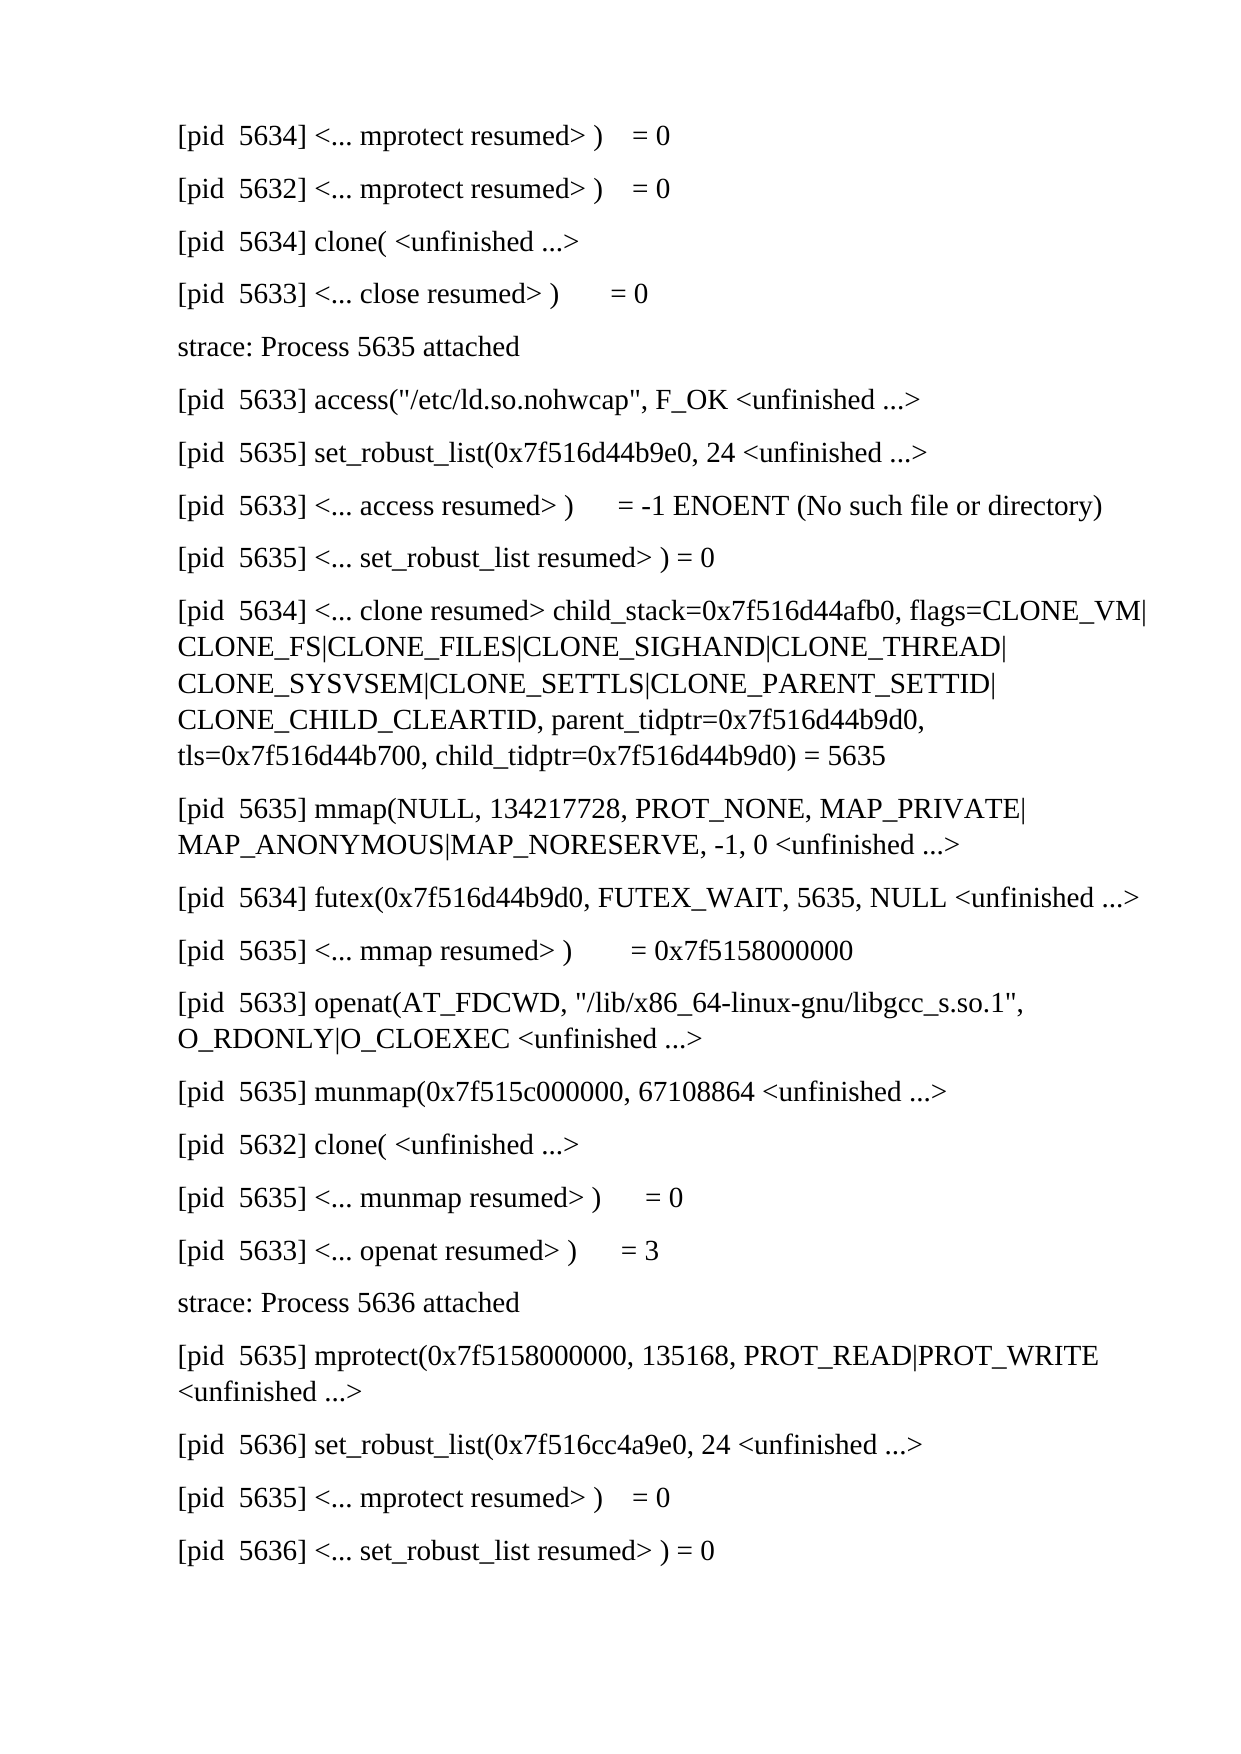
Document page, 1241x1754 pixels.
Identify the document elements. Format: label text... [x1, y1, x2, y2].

text [pid 5633] <... access resumed> ) = -1 ENOENT (No such file or directory) [177, 488, 1152, 521]
text [pid 5634] clone( <unfinished ...> [177, 224, 1152, 257]
text [pid 5633] <... openat resumed> ) = 3 [177, 1233, 1152, 1266]
text [pid 5634] <... mprotect resumed> ) = 0 [177, 118, 1152, 152]
text [pid 5635] <... mmap resumed> ) = 0x7f5158000000 [177, 933, 1152, 966]
text strace: Process 5636 attached [177, 1286, 1152, 1319]
text [pid 5632] <... mprotect resumed> ) = 0 [177, 171, 1152, 204]
text [pid 5635] set_robust_list(0x7f516d44b9e0, 24 <unfinished ...> [177, 435, 1152, 468]
text [pid 5634] <... clone resumed> child_stack=0x7f516d44afb0, flags=CLONE_VM|CLONE_FS|CLONE_FILES|CLONE_SIGHAND|CLONE_THREAD|CLONE_SYSVSEM|CLONE_SETTLS|CLONE_PARENT_SETTID|CLONE_CHILD_CLEARTID, parent_tidptr=0x7f516d44b9d0, tls=0x7f516d44b700, child_tidptr=0x7f516d44b9d0) = 5635 [177, 593, 1152, 772]
text [pid 5635] <... munmap resumed> ) = 0 [177, 1180, 1152, 1213]
text [pid 5633] openat(AT_FDCWD, "/lib/x86_64-linux-gnu/libgcc_s.so.1", O_RDONLY|O_CLOEXEC <unfinished ...> [177, 985, 1152, 1055]
text [pid 5636] <... set_robust_list resumed> ) = 0 [177, 1533, 1152, 1567]
text [pid 5635] <... set_robust_list resumed> ) = 0 [177, 541, 1152, 574]
text [pid 5635] <... mprotect resumed> ) = 0 [177, 1480, 1152, 1514]
text [pid 5632] clone( <unfinished ...> [177, 1127, 1152, 1161]
text [pid 5635] mprotect(0x7f5158000000, 135168, PROT_READ|PROT_WRITE <unfinished ...> [177, 1338, 1152, 1408]
text [pid 5633] access("/etc/ld.so.nohwcap", F_OK <unfinished ...> [177, 382, 1152, 416]
text [pid 5635] munmap(0x7f515c000000, 67108864 <unfinished ...> [177, 1074, 1152, 1108]
text [pid 5635] mmap(NULL, 134217728, PROT_NONE, MAP_PRIVATE|MAP_ANONYMOUS|MAP_NORESERVE, -1, 0 <unfinished ...> [177, 791, 1152, 861]
text strace: Process 5635 attached [177, 329, 1152, 363]
text [pid 5634] futex(0x7f516d44b9d0, FUTEX_WAIT, 5635, NULL <unfinished ...> [177, 880, 1152, 913]
text [pid 5636] set_robust_list(0x7f516cc4a9e0, 24 <unfinished ...> [177, 1427, 1152, 1461]
text [pid 5633] <... close resumed> ) = 0 [177, 277, 1152, 310]
